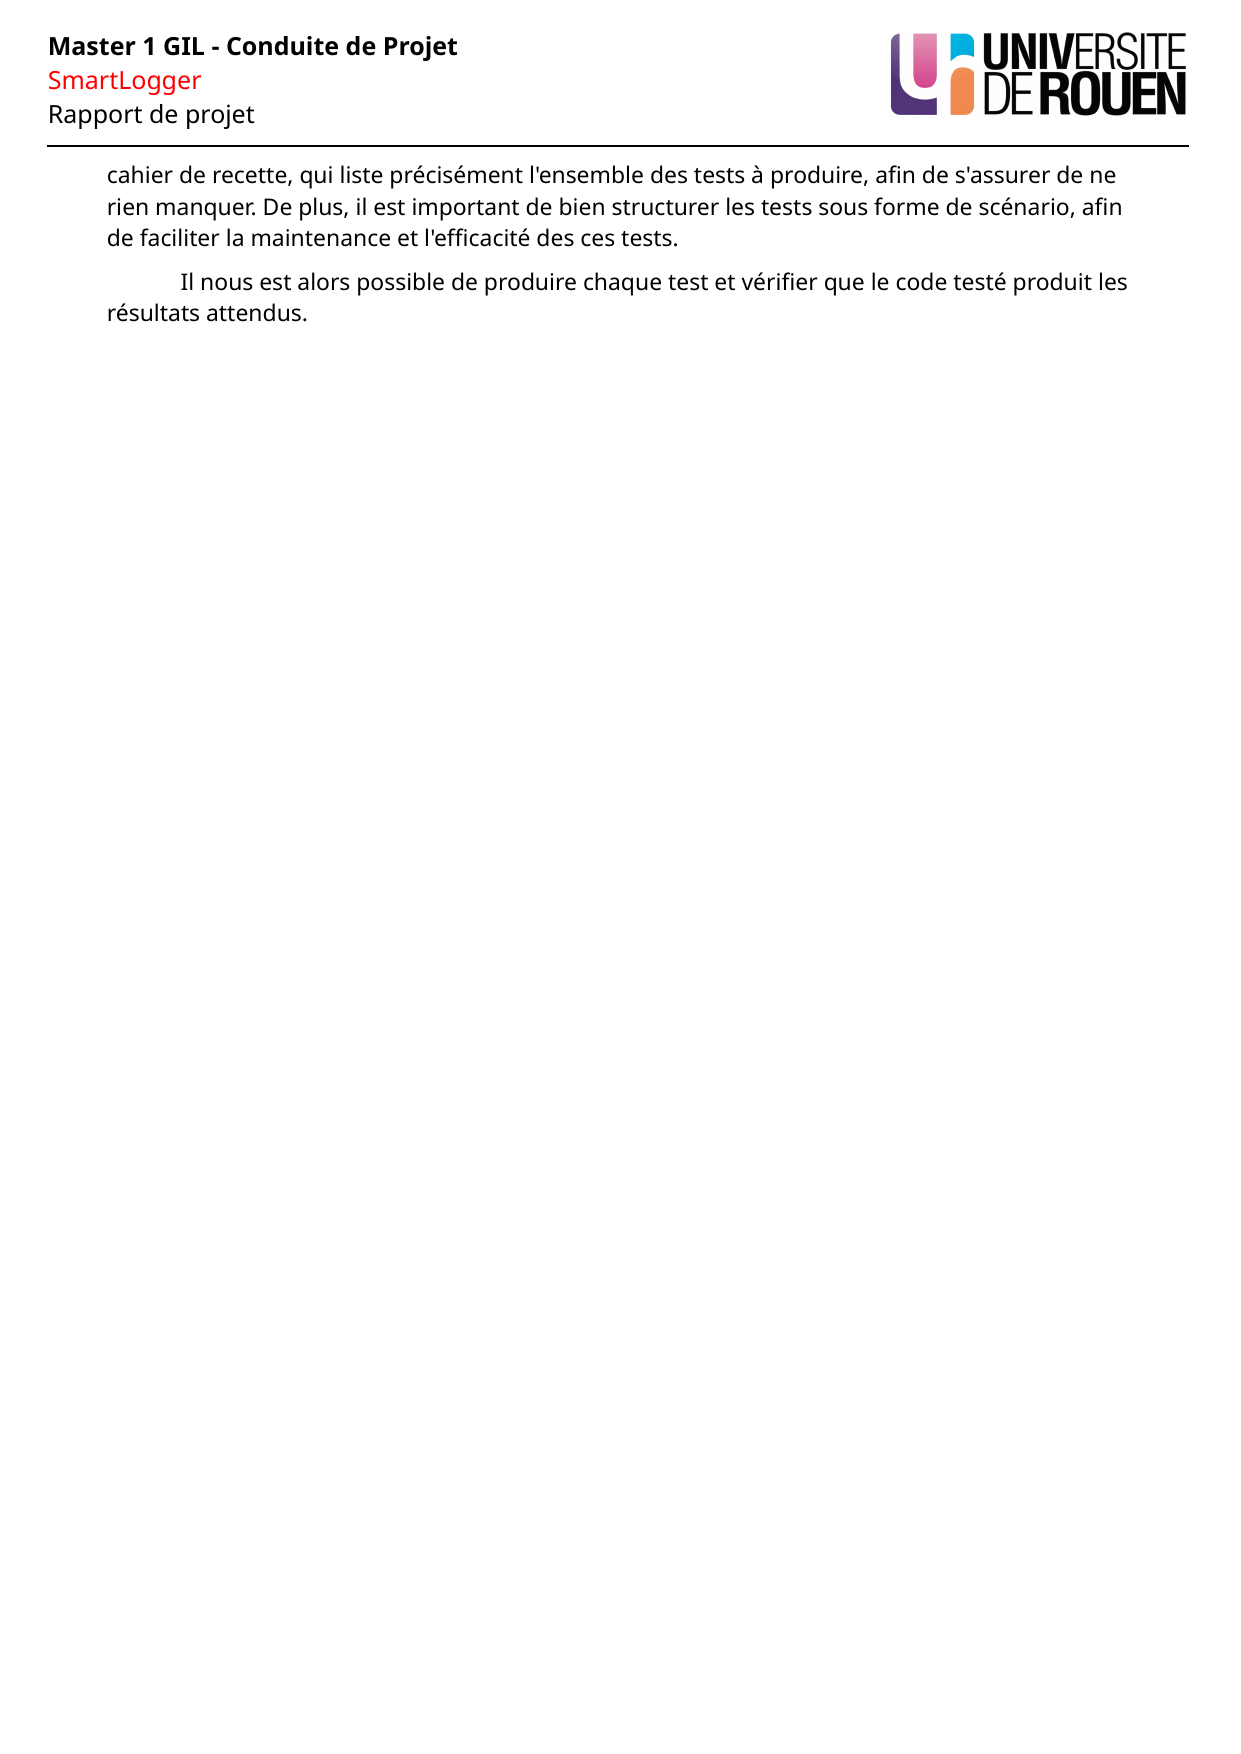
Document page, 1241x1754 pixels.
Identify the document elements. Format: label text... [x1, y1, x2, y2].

text Il nous est alors possible de produire chaque test et vérifier que le code testé produit les résultats attendus. [107, 266, 1140, 328]
text cahier de recette, qui liste précisément l'ensemble des tests à produire, afin de s'assurer de ne rien manquer. De plus, il est important de bien structurer les tests sous forme de scénario, afin de faciliter la maintenance et l'efficacité des ces tests. [107, 159, 1140, 253]
picture [889, 32, 1187, 118]
